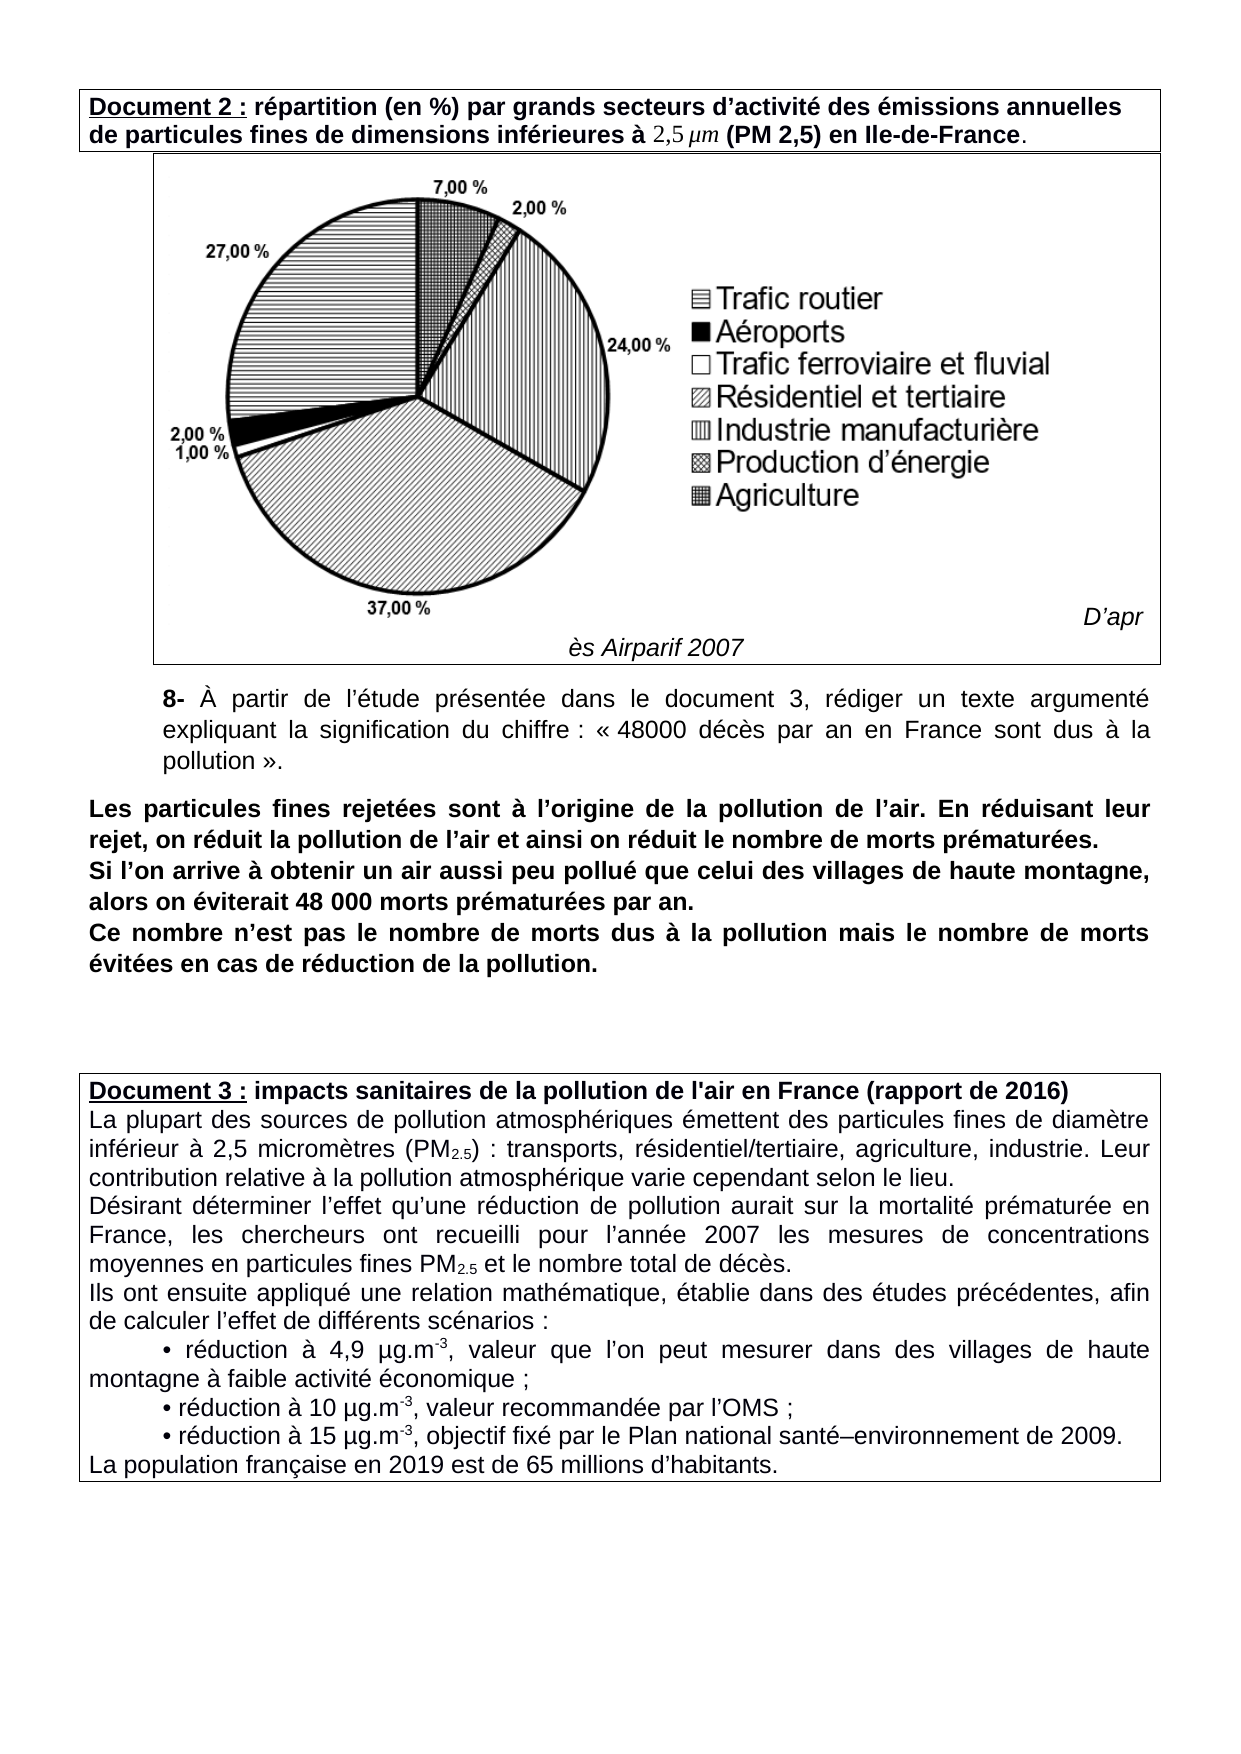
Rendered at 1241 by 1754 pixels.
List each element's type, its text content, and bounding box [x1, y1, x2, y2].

text La population française en 2019 est de 65 millions d’habitants. [80, 1447, 1160, 1481]
text Ce nombre n’est pas le nombre de morts dus à la pollution mais le nombre de morts évitées en cas de réduction de la pollution. [89, 918, 1152, 978]
text 8- À partir de l’étude présentée dans le document 3, rédiger un texte argumenté expliquant la signification du chiffre : « 48000 décès par an en France sont dus à la pollution ». [162, 684, 1152, 775]
text Document 3 : impacts sanitaires de la pollution de l'air en France (rapport de 2016) [80, 1074, 1160, 1105]
text • réduction à 4,9 µg.m-3, valeur que l’on peut mesurer dans des villages de haute montagne à faible activité économique ; [89, 1335, 1152, 1393]
text Document 2 : répartition (en %) par grands secteurs d’activité des émissions annuelles de particules fines de dimensions inférieures à (PM 2,5) en Ile-de-France. [80, 90, 1160, 151]
text La plupart des sources de pollution atmosphériques émettent des particules fines de diamètre inférieur à 2,5 micromètres (PM2.5) : transports, résidentiel/tertiaire, agriculture, industrie. Leur contribution relative à la pollution atmosphérique varie cependant selon le lieu. [89, 1105, 1152, 1191]
text Si l’on arrive à obtenir un air aussi peu pollué que celui des villages de haute montagne, alors on éviterait 48 000 morts prématurées par an. [89, 856, 1152, 916]
text D’après Airparif 2007 [154, 154, 1160, 664]
text Ils ont ensuite appliqué une relation mathématique, établie dans des études précédentes, afin de calculer l’effet de différents scénarios : [89, 1278, 1152, 1335]
text • réduction à 15 µg.m-3, objectif fixé par le Plan national santé–environnement de 2009. [89, 1421, 1152, 1447]
text Désirant déterminer l’effet qu’une réduction de pollution aurait sur la mortalité prématurée en France, les chercheurs ont recueilli pour l’année 2007 les mesures de concentrations moyennes en particules fines PM2.5 et le nombre total de décès. [89, 1191, 1152, 1278]
text Les particules fines rejetées sont à l’origine de la pollution de l’air. En réduisant leur rejet, on réduit la pollution de l’air et ainsi on réduit le nombre de morts prématurées. [89, 794, 1152, 854]
text • réduction à 10 µg.m-3, valeur recommandée par l’OMS ; [89, 1393, 1152, 1421]
picture [168, 155, 1083, 626]
